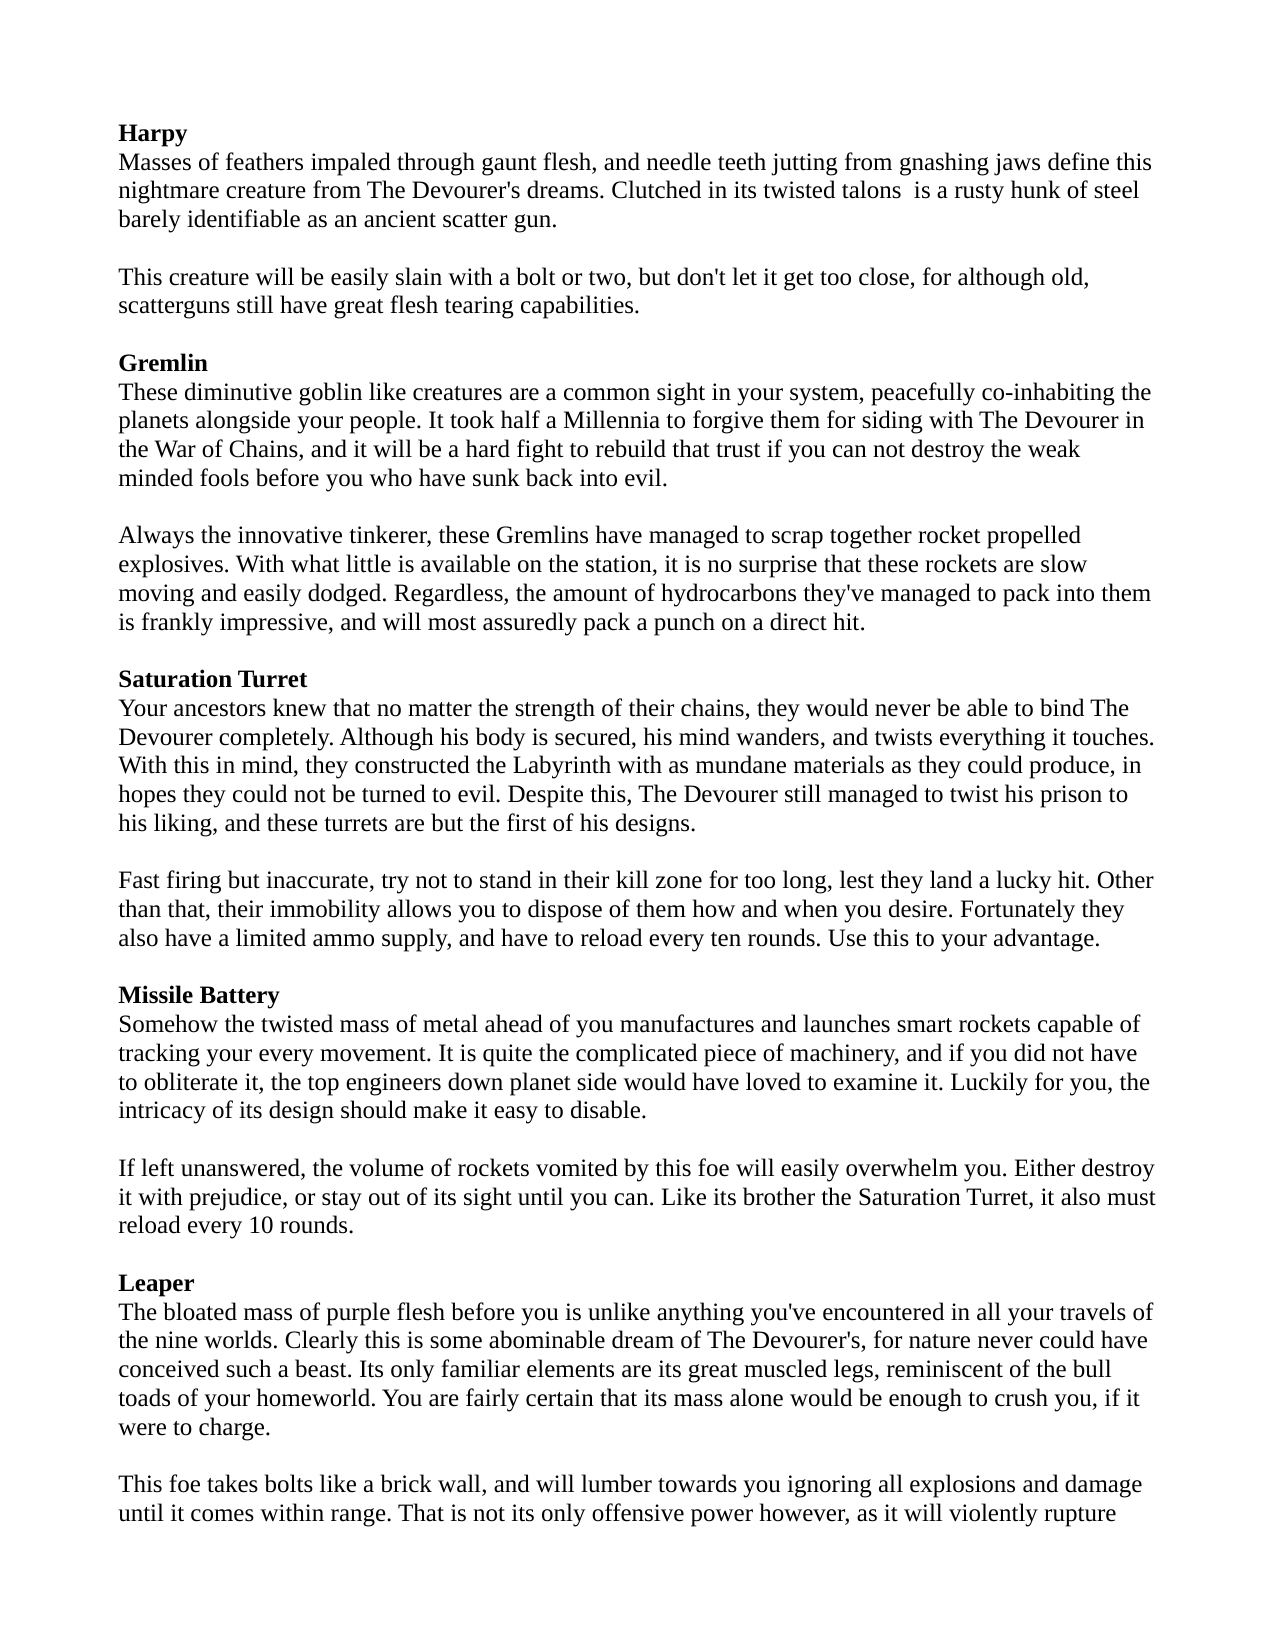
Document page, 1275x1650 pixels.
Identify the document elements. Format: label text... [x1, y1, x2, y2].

text Missile Battery [118, 981, 1157, 1009]
text Your ancestors knew that no matter the strength of their chains, they would never be able to bind The Devourer completely. Although his body is secured, his mind wanders, and twists everything it touches. With this in mind, they constructed the Labyrinth with as mundane materials as they could produce, in hopes they could not be turned to evil. Despite this, The Devourer still managed to twist his prison to his liking, and these turrets are but the first of his designs. [118, 693, 1157, 837]
text This creature will be easily slain with a bolt or two, but don't let it get too close, for although old, scatterguns still have great flesh tearing capabilities. [118, 262, 1157, 319]
text If left unanswered, the volume of rockets vomited by this foe will easily overwhelm you. Either destroy it with prejudice, or stay out of its sight until you can. Like its brother the Saturation Turret, it also must reload every 10 rounds. [118, 1153, 1157, 1239]
text This foe takes bolts like a brick wall, and will lumber towards you ignoring all explosions and damage until it comes within range. That is not its only offensive power however, as it will violently rupture [118, 1469, 1157, 1527]
text Always the innovative tinkerer, these Gremlins have managed to scrap together rocket propelled explosives. With what little is available on the station, it is no surprise that these rockets are slow moving and easily dodged. Regardless, the amount of hydrocarbons they've managed to pack into them is frankly impressive, and will most assuredly pack a punch on a direct hit. [118, 521, 1157, 636]
text These diminutive goblin like creatures are a common sight in your system, peacefully co-inhabiting the planets alongside your people. It took half a Millennia to forgive them for siding with The Devourer in the War of Chains, and it will be a hard fight to rebuild that trust if you can not destroy the weak minded fools before you who have sunk back into evil. [118, 377, 1157, 492]
text Harpy [118, 118, 1157, 147]
text Somehow the twisted mass of metal ahead of you manufactures and launches smart rockets capable of tracking your every movement. It is quite the complicated piece of machinery, and if you did not have to obliterate it, the top engineers down planet side would have loved to examine it. Luckily for you, the intricacy of its design should make it easy to disable. [118, 1009, 1157, 1124]
text The bloated mass of purple flesh before you is unlike anything you've encountered in all your travels of the nine worlds. Clearly this is some abominable dream of The Devourer's, for nature never could have conceived such a beast. Its only familiar elements are its great muscled legs, reminiscent of the bull toads of your homeworld. You are fairly certain that its mass alone would be enough to crush you, if it were to charge. [118, 1297, 1157, 1441]
text Fast firing but inaccurate, try not to stand in their kill zone for too long, lest they land a lucky hit. Other than that, their immobility allows you to dispose of them how and when you desire. Fortunately they also have a limited ammo supply, and have to reload every ten rounds. Use this to your advantage. [118, 866, 1157, 952]
text Leaper [118, 1268, 1157, 1297]
text Saturation Turret [118, 664, 1157, 693]
text Gremlin [118, 348, 1157, 377]
text Masses of feathers impaled through gaunt flesh, and needle teeth jutting from gnashing jaws define this nightmare creature from The Devourer's dreams. Clutched in its twisted talons is a rusty hunk of steel barely identifiable as an ancient scatter gun. [118, 147, 1157, 233]
